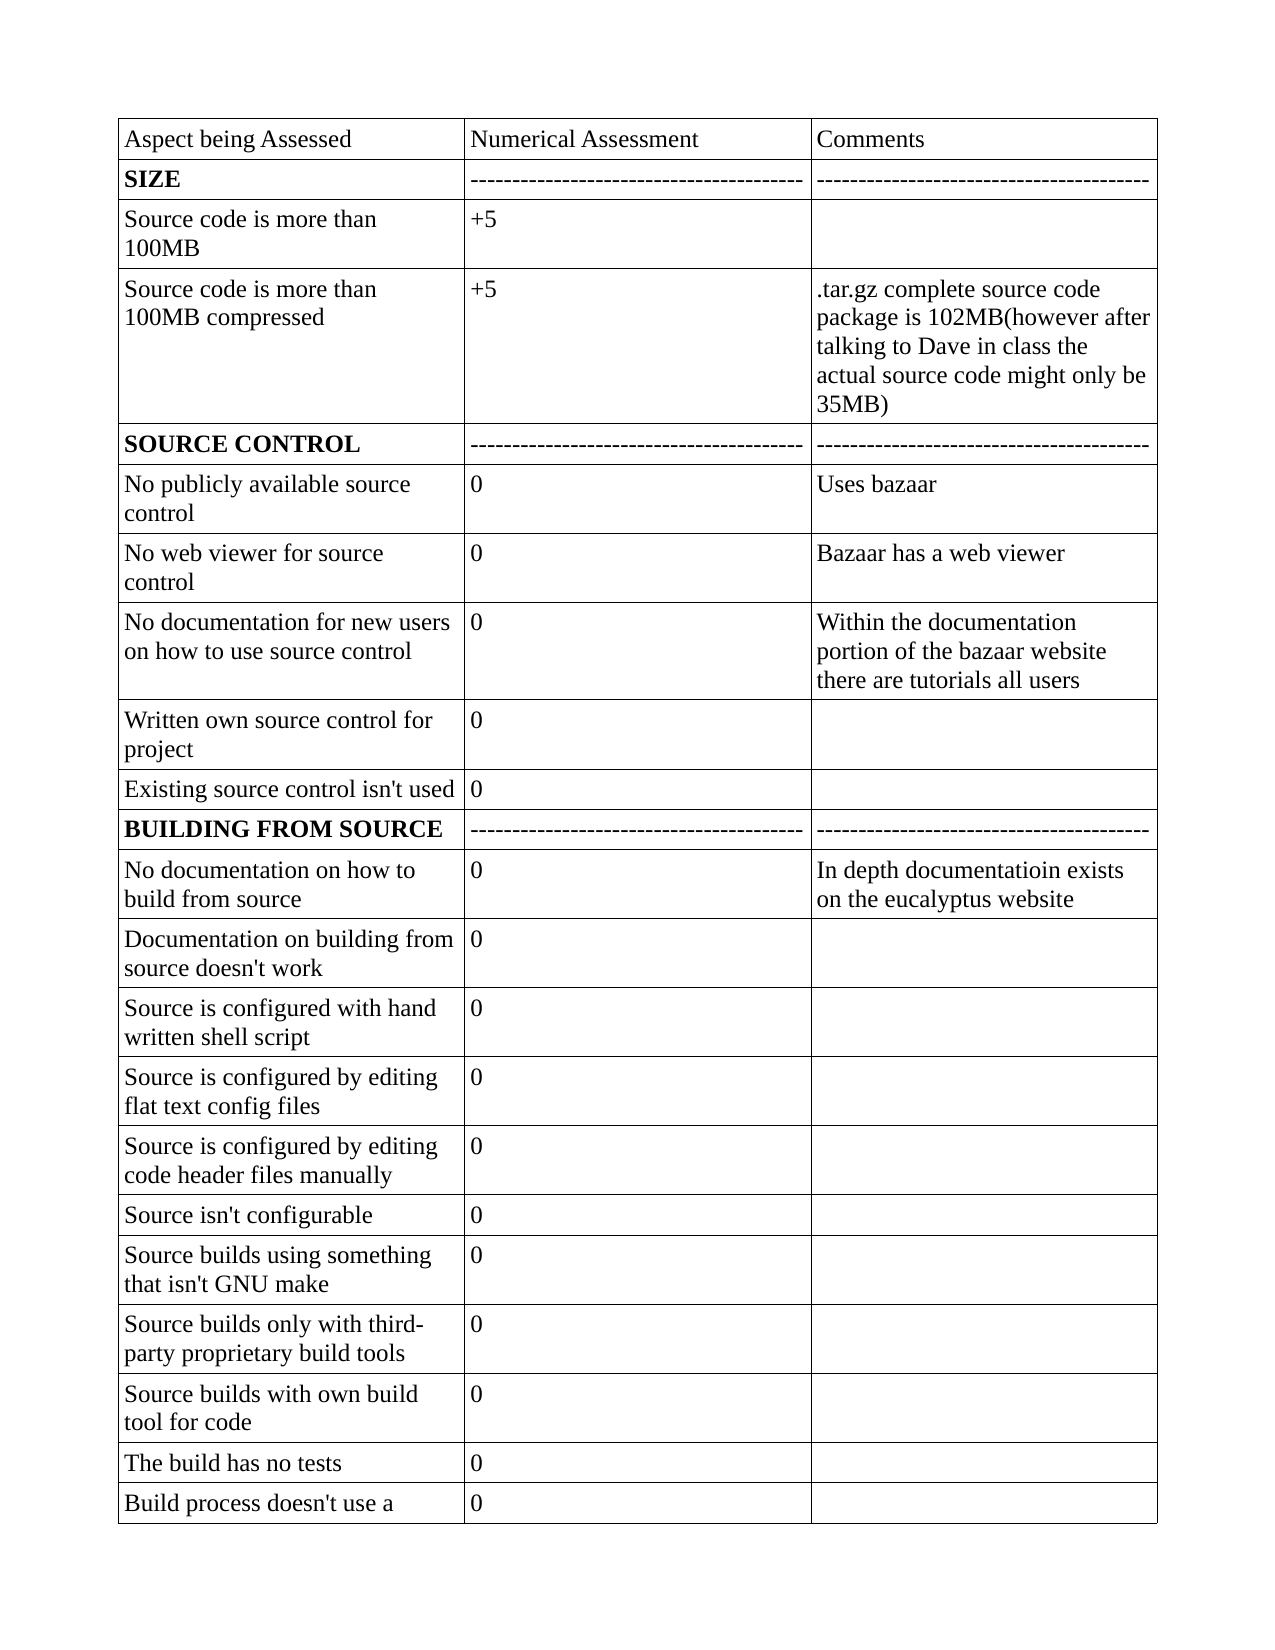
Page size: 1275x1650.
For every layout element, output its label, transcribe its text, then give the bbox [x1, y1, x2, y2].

table_cell 0 [465, 700, 811, 768]
table_cell ---------------------------------------- [465, 810, 811, 849]
table_cell No publicly available source control [119, 465, 464, 532]
table_cell [812, 1057, 1157, 1125]
table_cell [812, 988, 1157, 1056]
table_cell [812, 200, 1157, 268]
table_cell 0 [465, 1126, 811, 1194]
table_cell No documentation on how to build from source [119, 850, 464, 918]
table_cell [812, 1305, 1157, 1373]
table_cell [812, 1126, 1157, 1194]
table_cell 0 [465, 988, 811, 1056]
table_cell [812, 919, 1157, 987]
table_cell Source isn't configurable [119, 1195, 464, 1235]
table_cell 0 [465, 850, 811, 918]
table_cell [812, 1195, 1157, 1235]
table_header Aspect being Assessed [119, 119, 464, 158]
table_cell ---------------------------------------- [465, 160, 811, 199]
table_cell SOURCE CONTROL [119, 424, 464, 463]
table_cell 0 [465, 919, 811, 987]
table_cell No documentation for new users on how to use source control [119, 603, 464, 699]
table_cell +5 [465, 269, 811, 423]
table_cell 0 [465, 1305, 811, 1373]
table_cell [812, 1374, 1157, 1442]
table_cell 0 [465, 1483, 811, 1522]
table_cell [812, 1483, 1157, 1522]
table_cell Existing source control isn't used [119, 770, 464, 809]
table_cell Bazaar has a web viewer [812, 534, 1157, 602]
table_cell [812, 1236, 1157, 1304]
table_cell The build has no tests [119, 1443, 464, 1482]
table_cell Build process doesn't use a [119, 1483, 464, 1522]
table_cell 0 [465, 1057, 811, 1125]
table_cell 0 [465, 465, 811, 532]
table_cell Source builds only with third-party proprietary build tools [119, 1305, 464, 1373]
table_cell 0 [465, 603, 811, 699]
table_cell 0 [465, 1195, 811, 1235]
table_header Comments [812, 119, 1157, 158]
table_cell 0 [465, 534, 811, 602]
table_cell Source is configured by editing flat text config files [119, 1057, 464, 1125]
table_cell +5 [465, 200, 811, 268]
table_header Numerical Assessment [465, 119, 811, 158]
table_cell ---------------------------------------- [812, 424, 1157, 463]
table_cell Source builds using something that isn't GNU make [119, 1236, 464, 1304]
table_cell [812, 1443, 1157, 1482]
table_cell ---------------------------------------- [812, 810, 1157, 849]
table_cell Source builds with own build tool for code [119, 1374, 464, 1442]
table_cell 0 [465, 770, 811, 809]
table_cell ---------------------------------------- [812, 160, 1157, 199]
table_cell Source code is more than 100MB compressed [119, 269, 464, 423]
table_cell Source is configured by editing code header files manually [119, 1126, 464, 1194]
table_cell In depth documentatioin exists on the eucalyptus website [812, 850, 1157, 918]
table_cell BUILDING FROM SOURCE [119, 810, 464, 849]
table_cell Source is configured with hand written shell script [119, 988, 464, 1056]
table_cell Written own source control for project [119, 700, 464, 768]
table_cell ---------------------------------------- [465, 424, 811, 463]
table_cell 0 [465, 1443, 811, 1482]
table_cell SIZE [119, 160, 464, 199]
table_cell Within the documentation portion of the bazaar website there are tutorials all users [812, 603, 1157, 699]
table_cell 0 [465, 1374, 811, 1442]
table_cell 0 [465, 1236, 811, 1304]
table_cell [812, 770, 1157, 809]
table_cell No web viewer for source control [119, 534, 464, 602]
table_cell .tar.gz complete source code package is 102MB(however after talking to Dave in class the actual source code might only be 35MB) [812, 269, 1157, 423]
table_cell [812, 700, 1157, 768]
table_cell Documentation on building from source doesn't work [119, 919, 464, 987]
table_cell Source code is more than 100MB [119, 200, 464, 268]
table_cell Uses bazaar [812, 465, 1157, 532]
